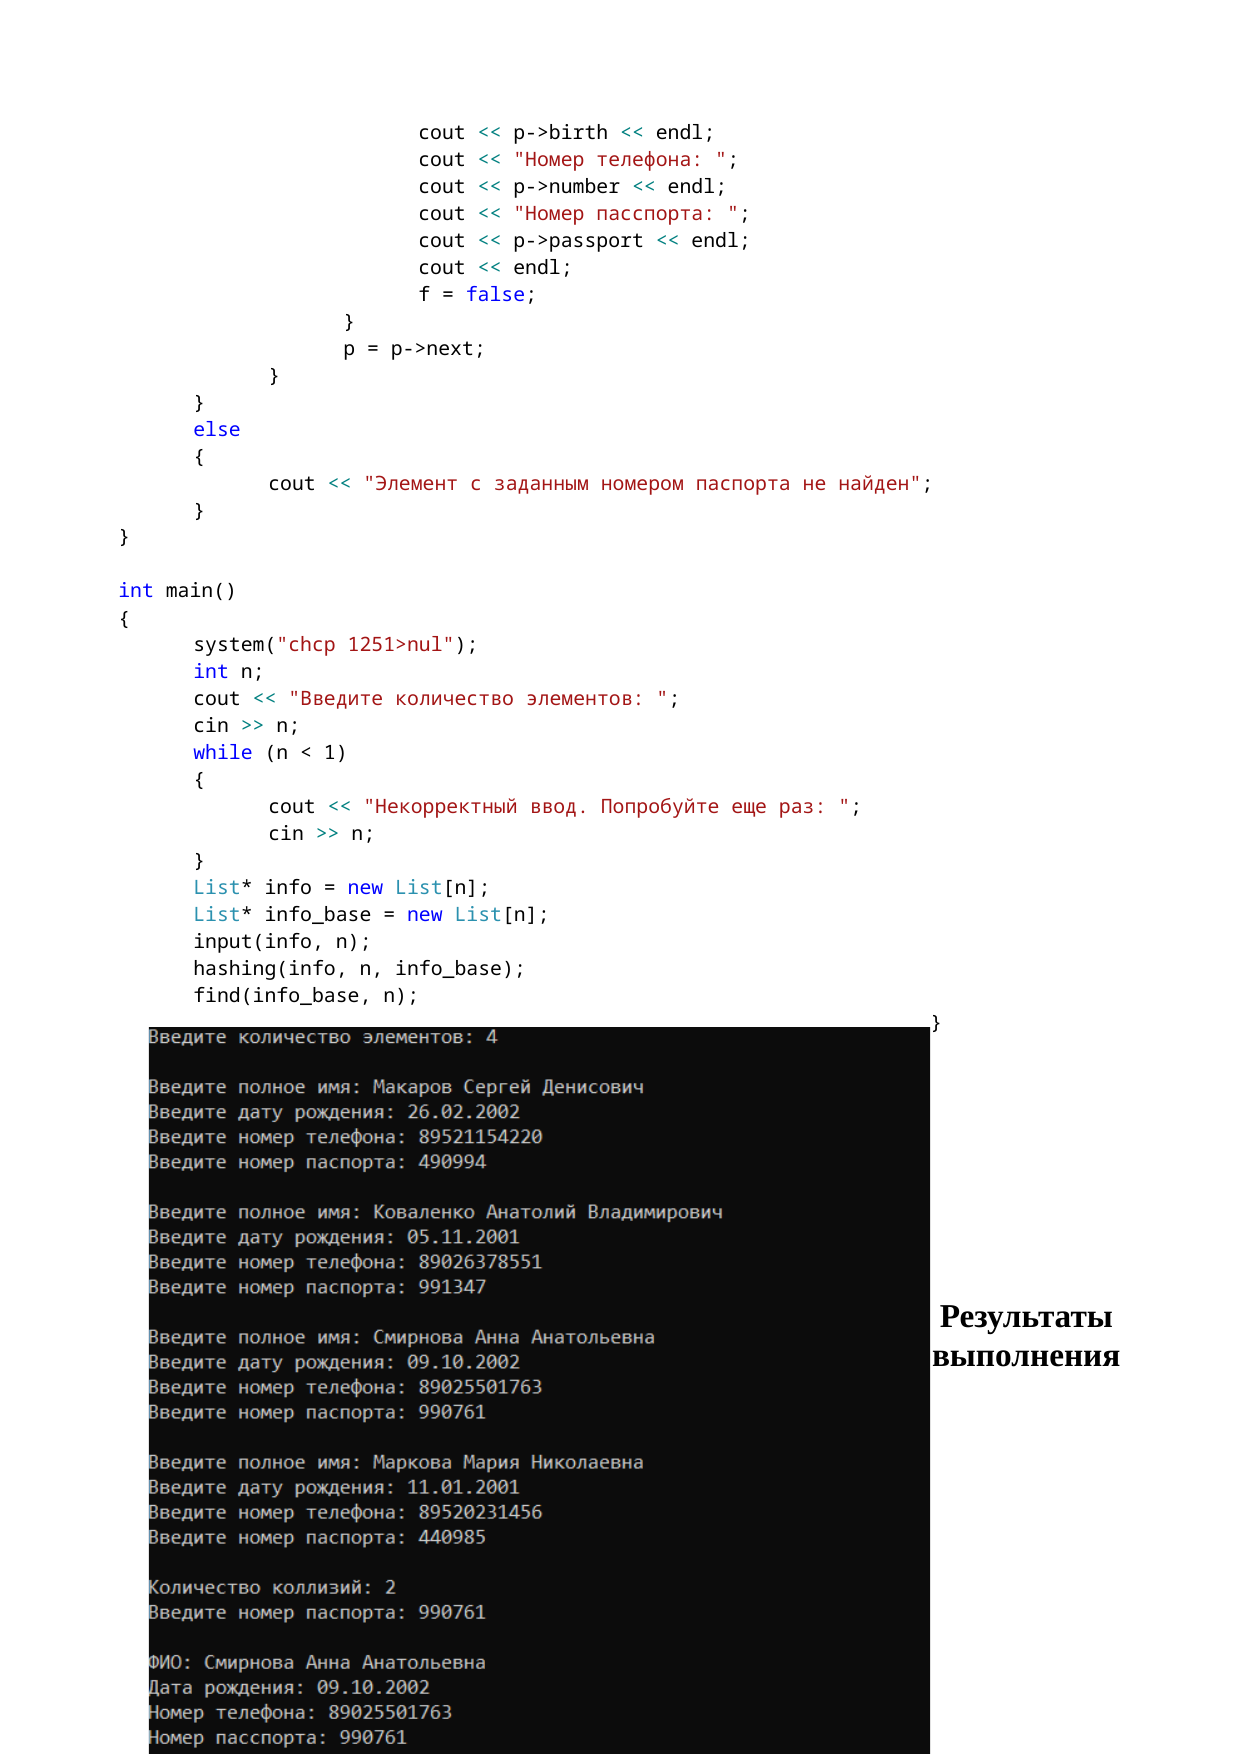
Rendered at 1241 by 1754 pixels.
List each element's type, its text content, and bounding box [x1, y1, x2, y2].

text } [118, 388, 1122, 415]
text else [118, 415, 1122, 442]
text hashing(info, n, info_base); [118, 954, 1122, 981]
text } [118, 307, 1122, 334]
text int n; [118, 658, 1122, 685]
text cout << "Введите количество элементов: "; [118, 685, 1122, 712]
text } [118, 361, 1122, 388]
picture [148, 1027, 931, 1754]
text cin >> n; [118, 712, 1122, 739]
text List* info_base = new List[n]; [118, 901, 1122, 927]
text [118, 1297, 148, 1373]
text cout << "Номер телефона: "; [118, 145, 1122, 172]
text find(info_base, n); [118, 981, 1122, 1008]
text p = p->next; [118, 334, 1122, 361]
text { [118, 442, 1122, 469]
text List* info = new List[n]; [118, 873, 1122, 901]
text } [118, 847, 1122, 873]
text cout << p->birth << endl; [118, 118, 1122, 145]
text cout << p->number << endl; [118, 172, 1122, 199]
text cin >> n; [118, 819, 1122, 847]
text } [118, 496, 1122, 523]
text f = false; [118, 280, 1122, 307]
text cout << "Элемент с заданным номером паспорта не найден"; [118, 469, 1122, 496]
text while (n < 1) [118, 739, 1122, 766]
text int main() [118, 577, 1122, 604]
text system("chcp 1251>nul"); [118, 631, 1122, 658]
text { [118, 604, 1122, 631]
text { [118, 766, 1122, 793]
text cout << "Некорректный ввод. Попробуйте еще раз: "; [118, 793, 1122, 819]
text } [118, 1008, 1122, 1035]
text } [118, 523, 1122, 550]
text cout << endl; [118, 253, 1122, 280]
text cout << p->passport << endl; [118, 226, 1122, 253]
text cout << "Номер пасспорта: "; [118, 199, 1122, 226]
text input(info, n); [118, 927, 1122, 954]
text Результаты выполнения [931, 1297, 1122, 1373]
